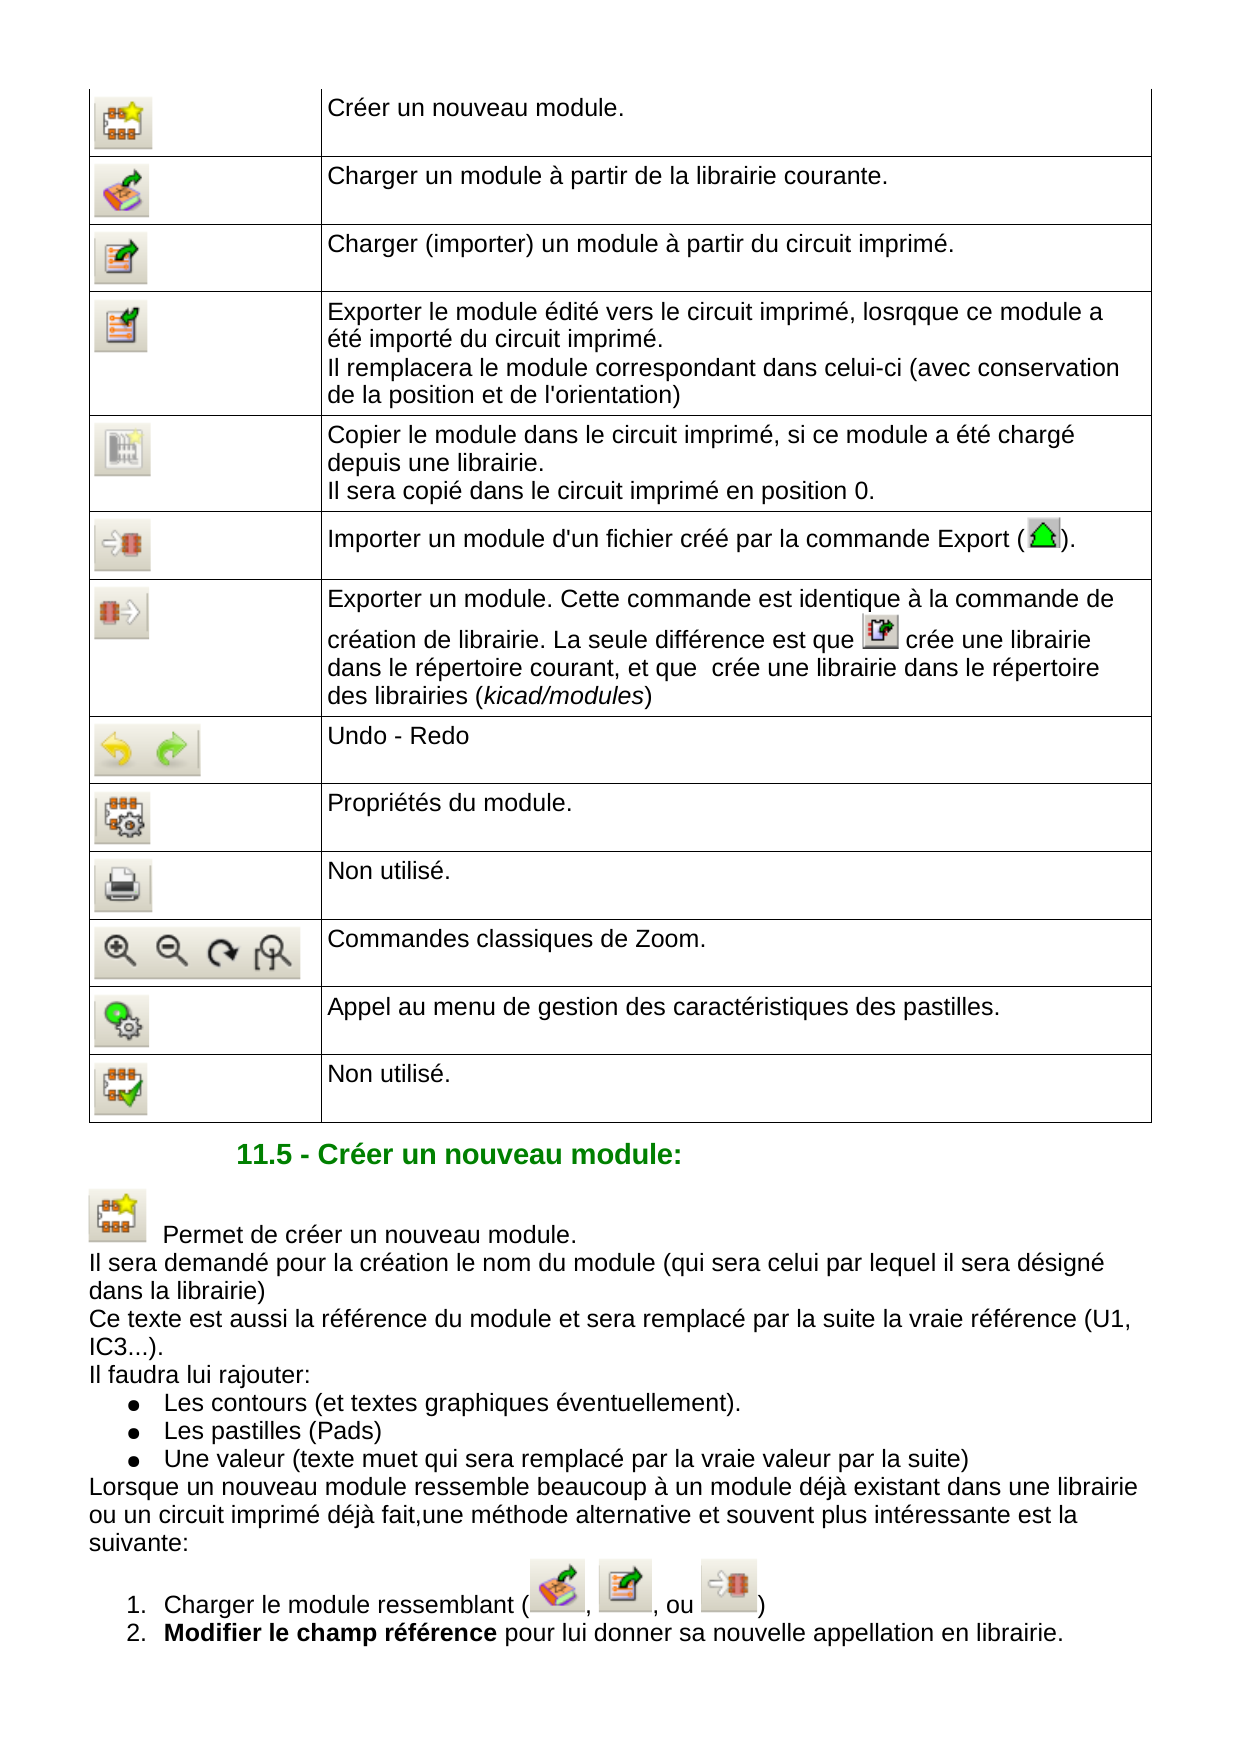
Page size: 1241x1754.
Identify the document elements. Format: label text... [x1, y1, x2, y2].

picture [94, 297, 148, 354]
table_cell [90, 1055, 321, 1122]
table_cell [90, 987, 321, 1054]
table_cell Copier le module dans le circuit imprimé, si ce module a été chargé depuis une librairie. Il sera copié dans le circuit imprimé en position 0. [322, 416, 1151, 511]
table_cell [90, 717, 321, 783]
picture [94, 1060, 148, 1117]
picture [701, 1557, 758, 1614]
list Les contours (et textes graphiques éventuellement). [126, 1389, 1152, 1417]
table_cell Commandes classiques de Zoom. [322, 920, 1151, 986]
picture [598, 1557, 652, 1614]
table_cell Undo - Redo [322, 717, 1151, 783]
table_cell Charger (importer) un module à partir du circuit imprimé. [322, 225, 1151, 291]
list Modifier le champ référence pour lui donner sa nouvelle appellation en librairie. [126, 1619, 1152, 1647]
table_cell [90, 292, 321, 415]
picture [94, 721, 201, 778]
table_cell [90, 416, 321, 511]
list Charger le module ressemblant (, , ou ) [126, 1557, 1152, 1619]
picture [94, 924, 301, 981]
picture [94, 789, 151, 846]
picture [94, 94, 153, 151]
table_cell Exporter le module édité vers le circuit imprimé, losrqque ce module a été importé du circuit imprimé. Il remplacera le module correspondant dans celui-ci (avec conservation de la position et de l'orientation) [322, 292, 1151, 415]
text Lorsque un nouveau module ressemble beaucoup à un module déjà existant dans une librairie ou un circuit imprimé déjà fait,une méthode alternative et souvent plus intéressante est la suivante: [88, 1473, 1152, 1557]
table_cell [90, 852, 321, 919]
picture [94, 584, 150, 641]
table_cell [90, 157, 321, 224]
table_cell Non utilisé. [322, 852, 1151, 919]
picture [94, 162, 150, 219]
table_cell [90, 89, 321, 156]
table_cell Créer un nouveau module. [322, 89, 1151, 156]
table_cell Importer un module d'un fichier créé par la commande Export (). [322, 512, 1151, 579]
table_cell [90, 225, 321, 291]
picture [862, 612, 899, 649]
table_cell [90, 920, 321, 986]
picture [94, 516, 151, 573]
list Une valeur (texte muet qui sera remplacé par la vraie valeur par la suite) [126, 1445, 1152, 1473]
picture [530, 1557, 585, 1614]
table_cell Appel au menu de gestion des caractéristiques des pastilles. [322, 987, 1151, 1054]
text Il faudra lui rajouter: [88, 1361, 1152, 1389]
list Les pastilles (Pads) [126, 1417, 1152, 1445]
subtitle Créer un nouveau module: [162, 1138, 1152, 1171]
table_cell Non utilisé. [322, 1055, 1151, 1122]
picture [88, 1187, 147, 1244]
table_cell [90, 580, 321, 716]
table_cell Charger un module à partir de la librairie courante. [322, 157, 1151, 224]
picture [94, 992, 150, 1049]
picture [94, 857, 153, 914]
picture [94, 421, 151, 478]
text Permet de créer un nouveau module. [88, 1187, 1152, 1249]
table_cell [90, 512, 321, 579]
text Il sera demandé pour la création le nom du module (qui sera celui par lequel il sera désigné dans la librairie) [88, 1249, 1152, 1305]
picture [94, 229, 148, 286]
text Ce texte est aussi la référence du module et sera remplacé par la suite la vraie référence (U1, IC3...). [88, 1305, 1152, 1361]
table_cell Exporter un module. Cette commande est identique à la commande de création de librairie. La seule différence est que crée une librairie dans le répertoire courant, et que crée une librairie dans le répertoire des librairies (kicad/modules) [322, 580, 1151, 716]
table_cell [90, 784, 321, 851]
table_cell Propriétés du module. [322, 784, 1151, 851]
